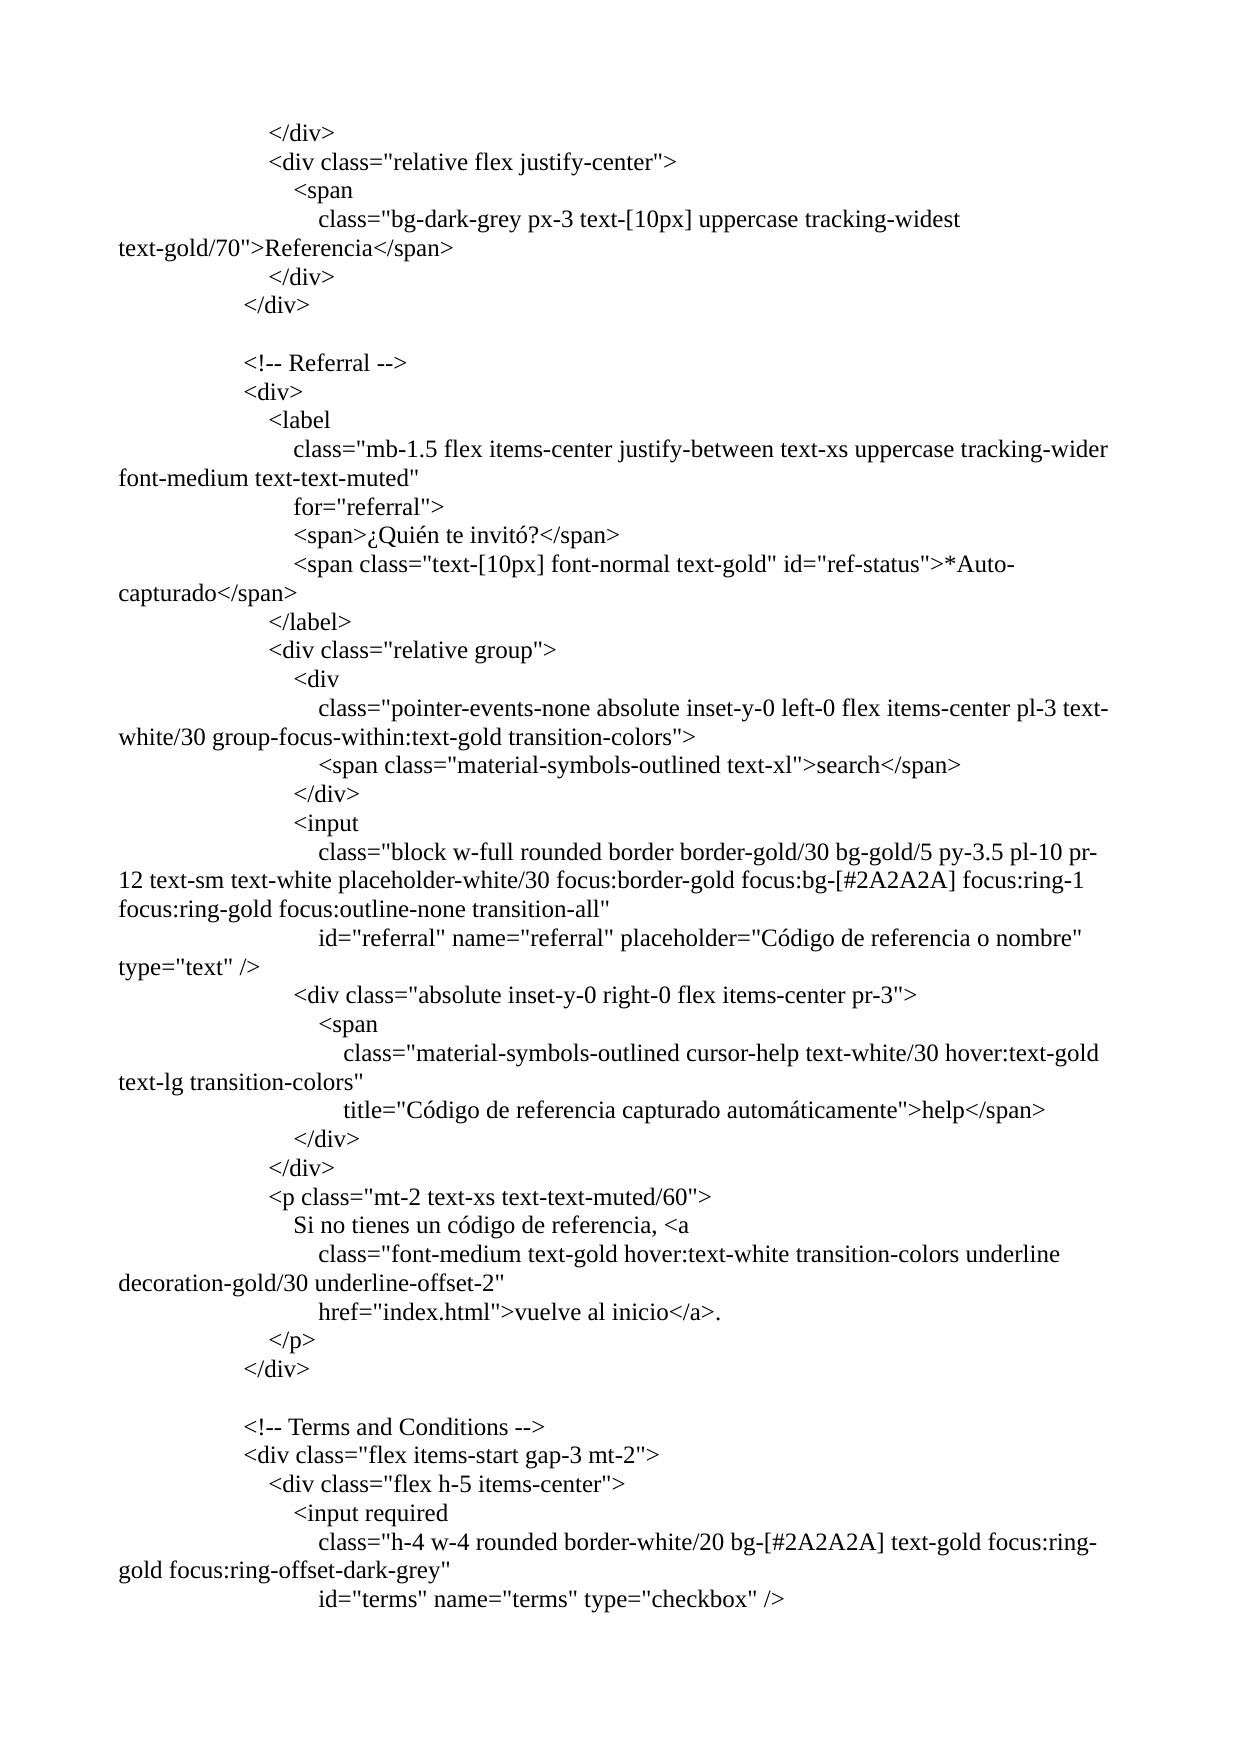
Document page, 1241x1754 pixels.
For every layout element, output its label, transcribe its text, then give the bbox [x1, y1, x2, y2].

table_cell </div> <div class="relative flex justify-center"> <span class="bg-dark-grey px-3 text-[10px] uppercase tracking-widest text-gold/70">Referencia</span> </div> </div> <!-- Referral --> <div> <label class="mb-1.5 flex items-center justify-between text-xs uppercase tracking-wider font-medium text-text-muted" for="referral"> <span>¿Quién te invitó?</span> <span class="text-[10px] font-normal text-gold" id="ref-status">*Auto-capturado</span> </label> <div class="relative group"> <div class="pointer-events-none absolute inset-y-0 left-0 flex items-center pl-3 text-white/30 group-focus-within:text-gold transition-colors"> <span class="material-symbols-outlined text-xl">search</span> </div> <input class="block w-full rounded border border-gold/30 bg-gold/5 py-3.5 pl-10 pr-12 text-sm text-white placeholder-white/30 focus:border-gold focus:bg-[#2A2A2A] focus:ring-1 focus:ring-gold focus:outline-none transition-all" id="referral" name="referral" placeholder="Código de referencia o nombre" type="text" /> <div class="absolute inset-y-0 right-0 flex items-center pr-3"> <span class="material-symbols-outlined cursor-help text-white/30 hover:text-gold text-lg transition-colors" title="Código de referencia capturado automáticamente">help</span> </div> </div> <p class="mt-2 text-xs text-text-muted/60"> Si no tienes un código de referencia, <a class="font-medium text-gold hover:text-white transition-colors underline decoration-gold/30 underline-offset-2" href="index.html">vuelve al inicio</a>. </p> </div> <!-- Terms and Conditions --> <div class="flex items-start gap-3 mt-2"> <div class="flex h-5 items-center"> <input required class="h-4 w-4 rounded border-white/20 bg-[#2A2A2A] text-gold focus:ring-gold focus:ring-offset-dark-grey" id="terms" name="terms" type="checkbox" /> [118, 118, 1122, 1613]
